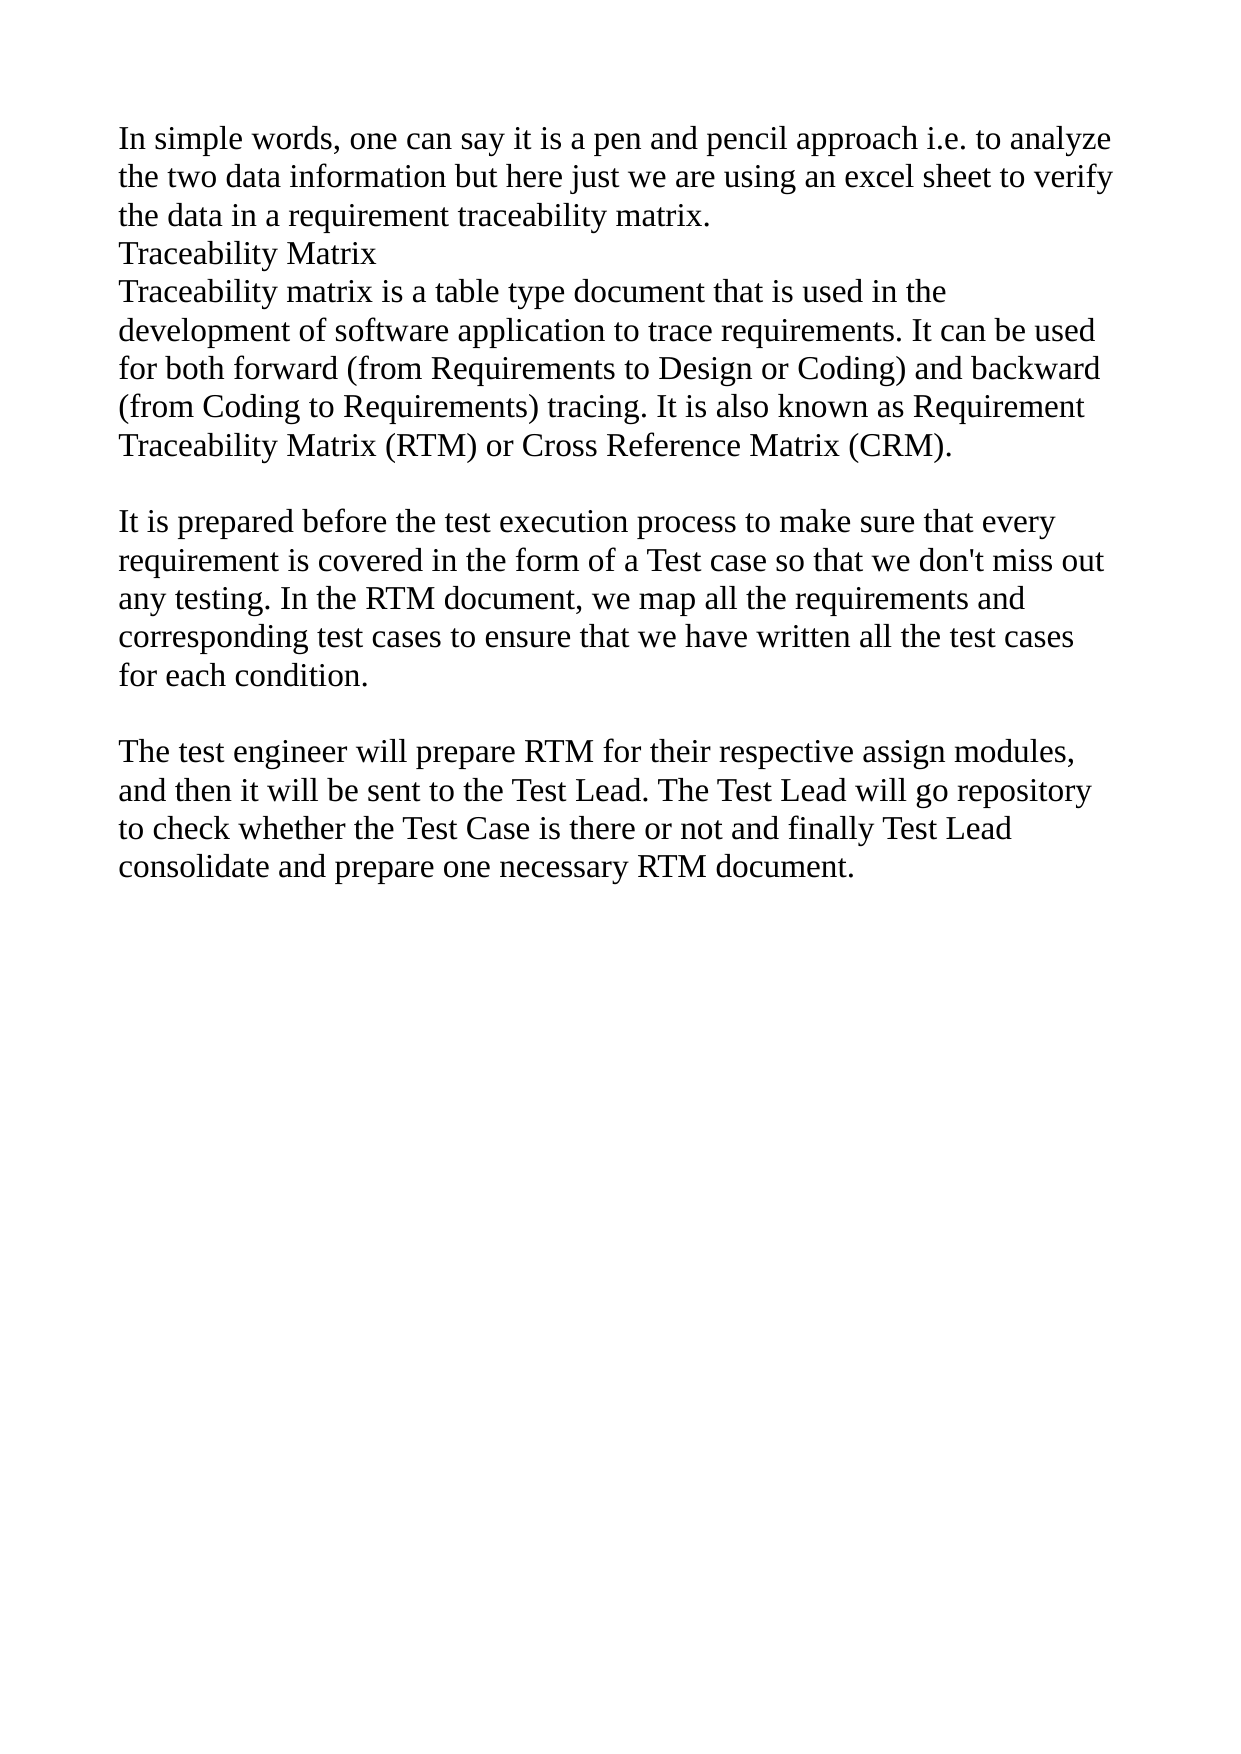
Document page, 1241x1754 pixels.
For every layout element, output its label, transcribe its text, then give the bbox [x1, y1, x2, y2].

text Traceability matrix is a table type document that is used in the development of software application to trace requirements. It can be used for both forward (from Requirements to Design or Coding) and backward (from Coding to Requirements) tracing. It is also known as Requirement Traceability Matrix (RTM) or Cross Reference Matrix (CRM). [118, 271, 1122, 463]
text The test engineer will prepare RTM for their respective assign modules, and then it will be sent to the Test Lead. The Test Lead will go repository to check whether the Test Case is there or not and finally Test Lead consolidate and prepare one necessary RTM document. [118, 731, 1122, 885]
text It is prepared before the test execution process to make sure that every requirement is covered in the form of a Test case so that we don't miss out any testing. In the RTM document, we map all the requirements and corresponding test cases to ensure that we have written all the test cases for each condition. [118, 501, 1122, 693]
text In simple words, one can say it is a pen and pencil approach i.e. to analyze the two data information but here just we are using an excel sheet to verify the data in a requirement traceability matrix. [118, 118, 1122, 233]
text Traceability Matrix [118, 233, 1122, 271]
